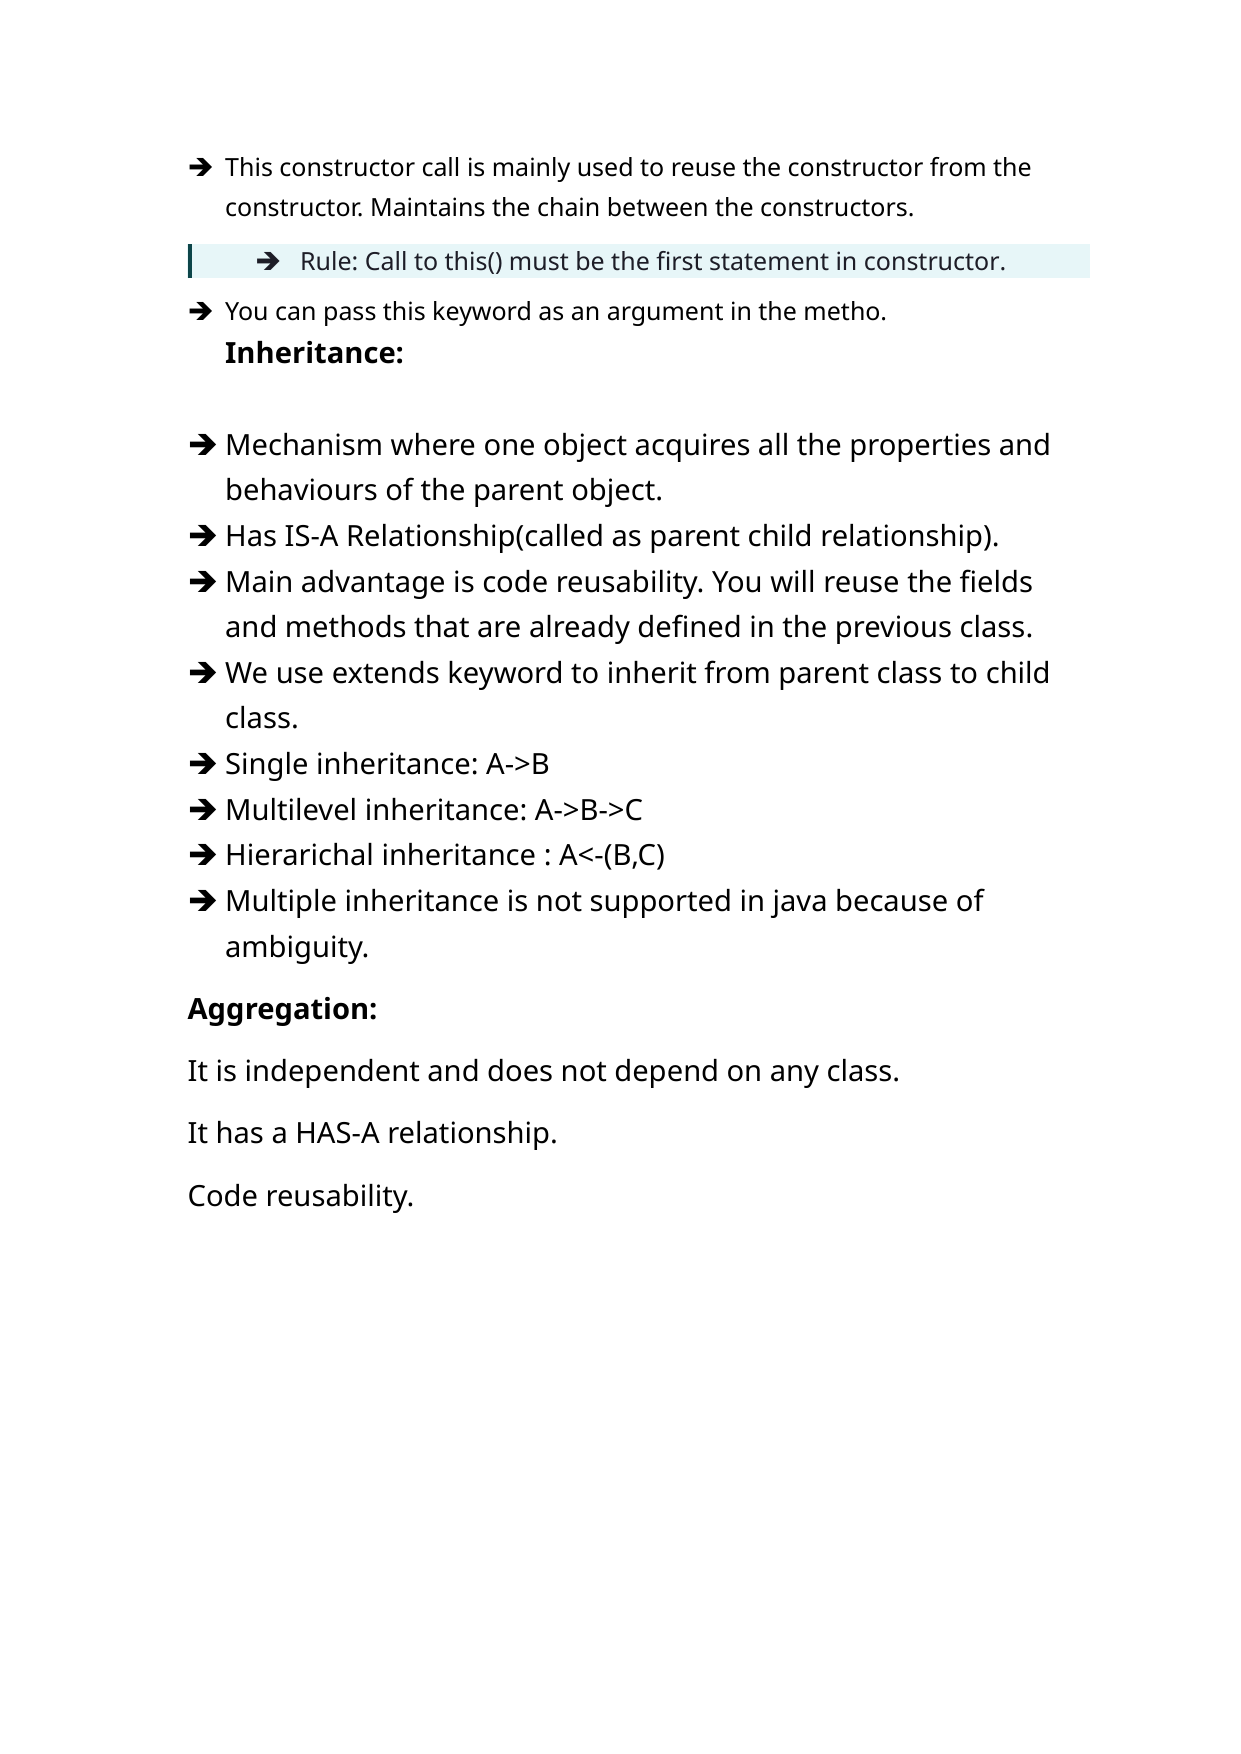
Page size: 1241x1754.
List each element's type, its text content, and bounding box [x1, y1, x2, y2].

list Multilevel inheritance: A->B->C [187, 789, 1090, 829]
list Single inheritance: A->B [187, 743, 1090, 783]
list We use extends keyword to inherit from parent class to child class. [187, 652, 1090, 737]
list Has IS-A Relationship(called as parent child relationship). [187, 515, 1090, 555]
text It has a HAS-A relationship. [187, 1113, 1090, 1152]
list Mechanism where one object acquires all the properties and behaviours of the parent object. [187, 424, 1090, 509]
list You can pass this keyword as an argument in the metho. [187, 294, 1090, 328]
text Code reusability. [187, 1175, 1090, 1215]
list Rule: Call to this() must be the first statement in constructor. [192, 244, 1090, 278]
list Hierarichal inheritance : A<-(B,C) [187, 835, 1090, 874]
list Inheritance: [225, 333, 1090, 372]
list Multiple inheritance is not supported in java because of ambiguity. [187, 880, 1090, 966]
list Main advantage is code reusability. You will reuse the fields and methods that are already defined in the previous class. [187, 561, 1090, 646]
text Aggregation: [187, 988, 1090, 1028]
text It is independent and does not depend on any class. [187, 1051, 1090, 1090]
list This constructor call is mainly used to reuse the constructor from the constructor. Maintains the chain between the constructors. [187, 150, 1090, 223]
